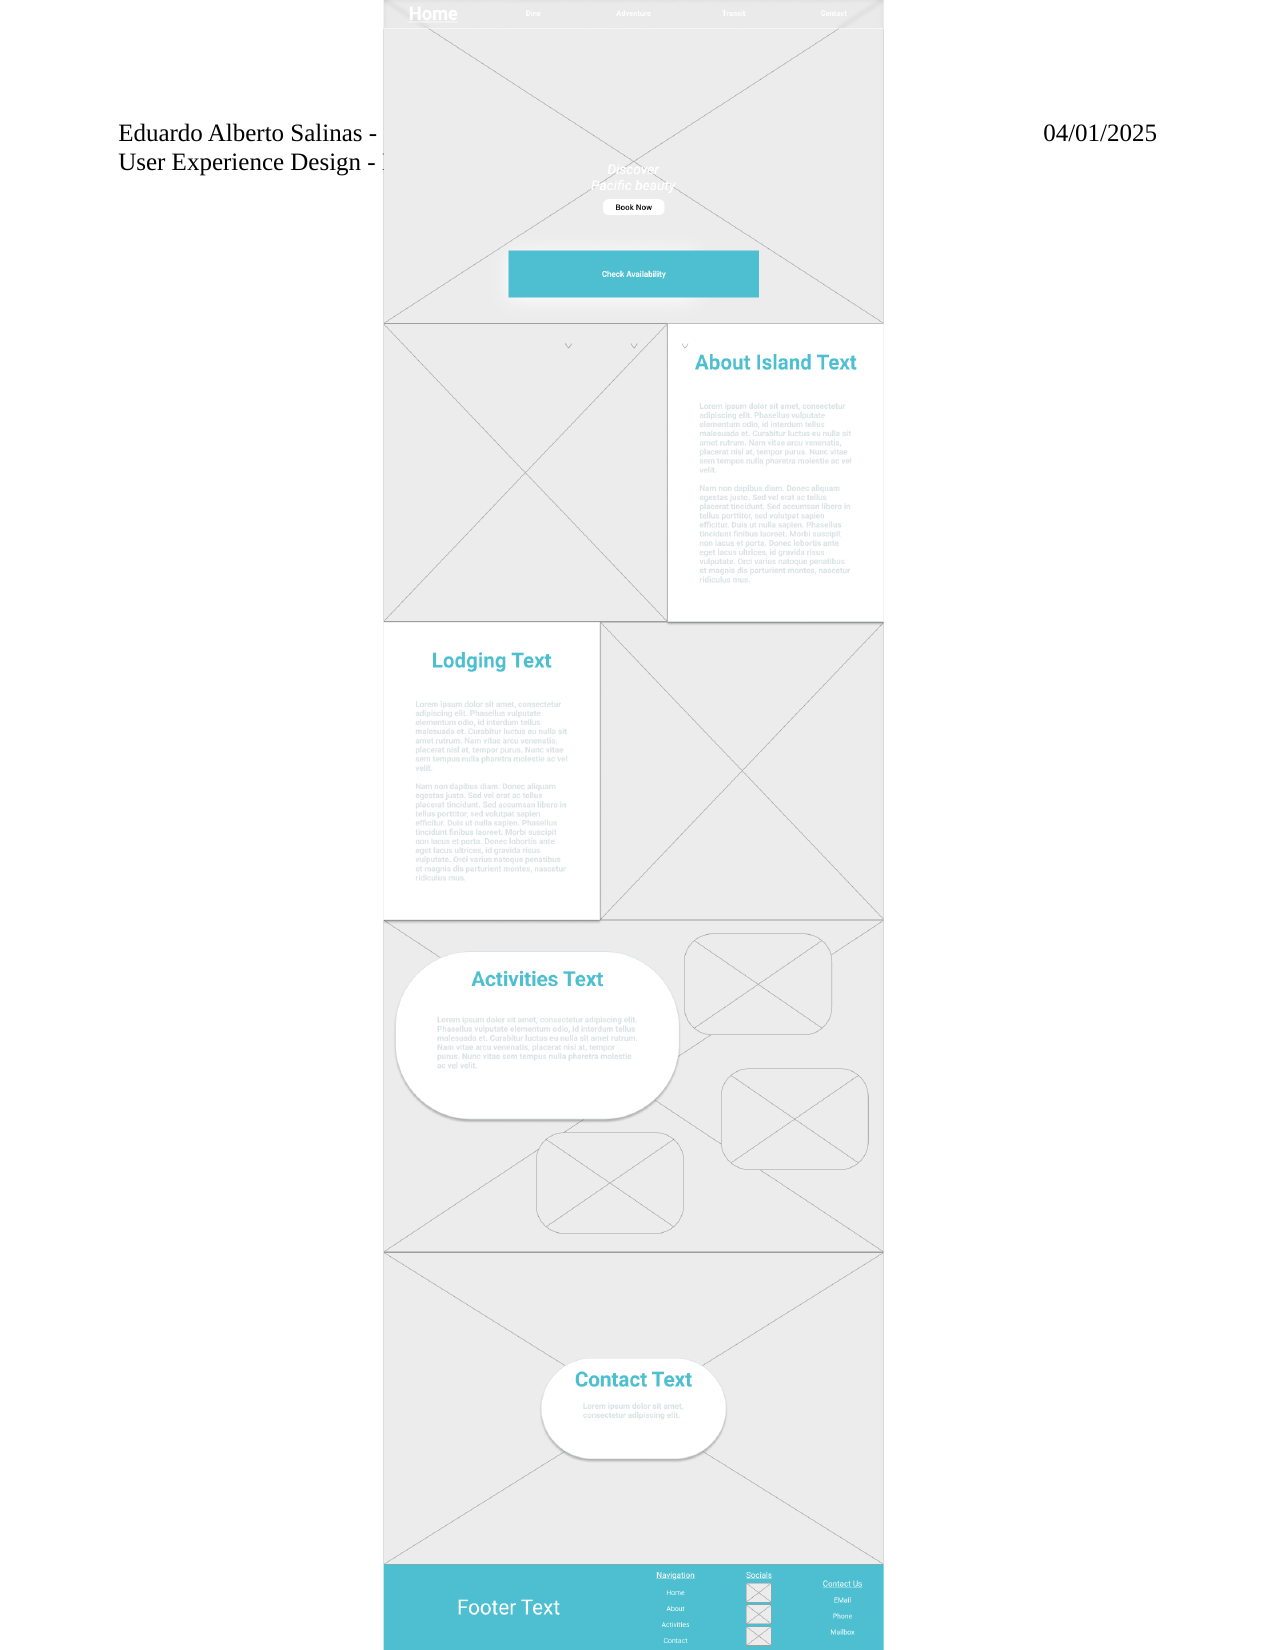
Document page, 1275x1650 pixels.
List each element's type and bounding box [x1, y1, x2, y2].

picture [383, 0, 884, 1650]
